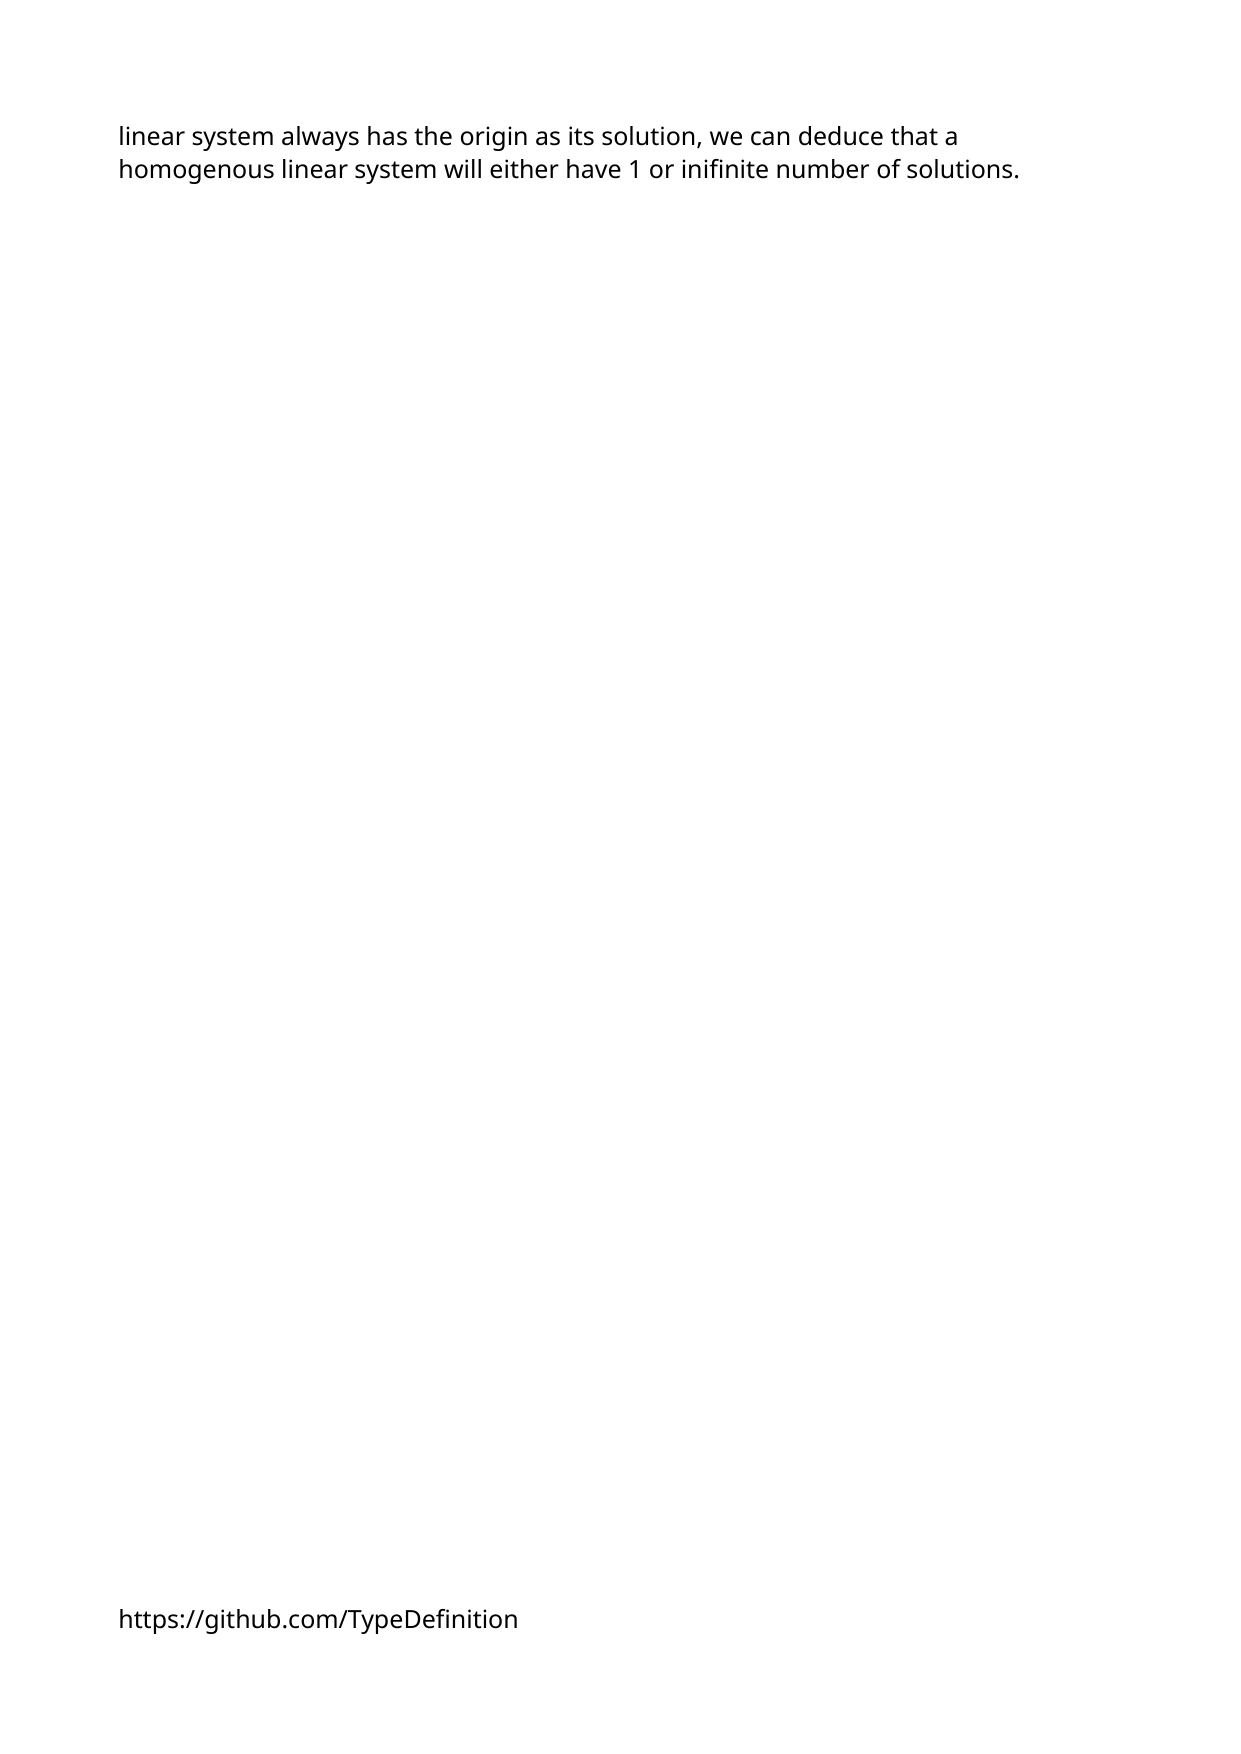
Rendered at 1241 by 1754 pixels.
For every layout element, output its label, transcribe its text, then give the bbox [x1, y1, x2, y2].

text linear system always has the origin as its solution, we can deduce that a homogenous linear system will either have 1 or inifinite number of solutions. [118, 118, 1122, 186]
